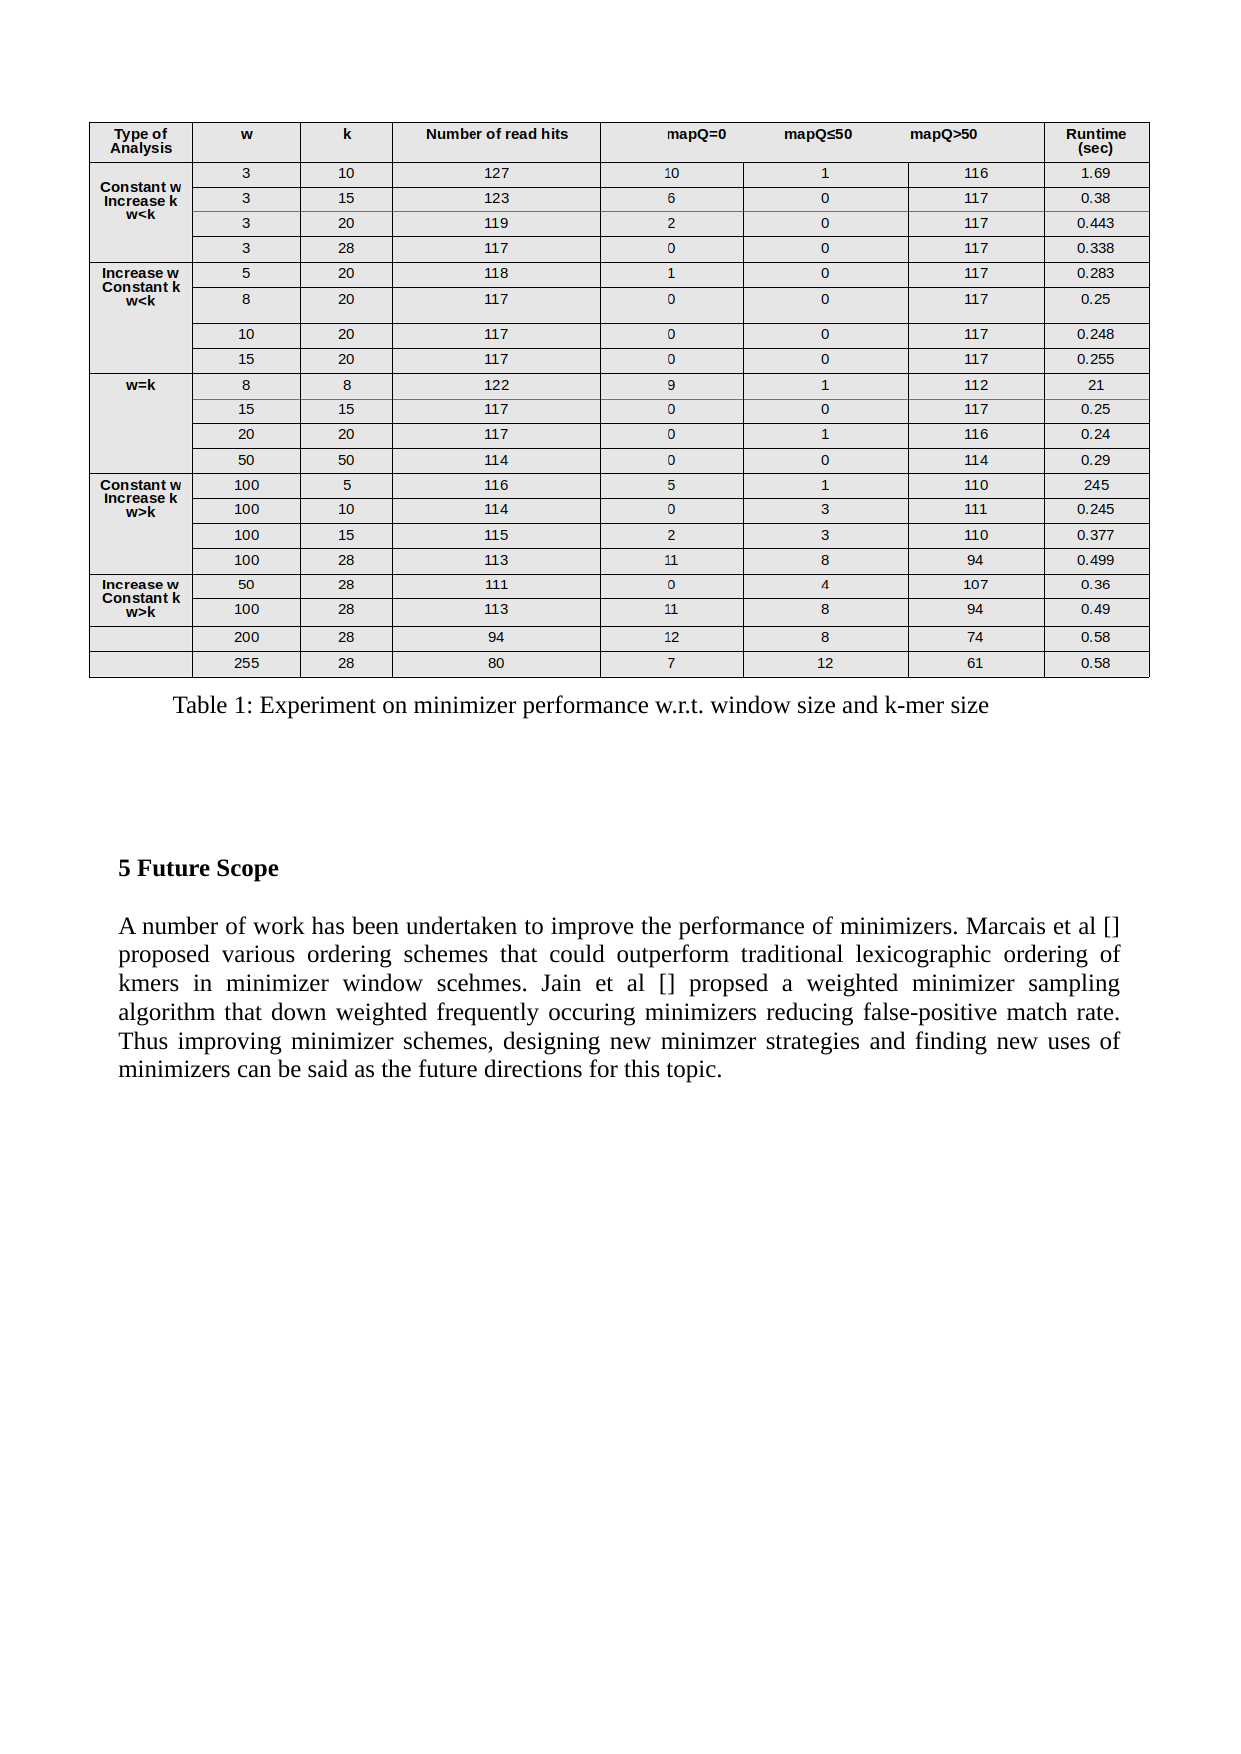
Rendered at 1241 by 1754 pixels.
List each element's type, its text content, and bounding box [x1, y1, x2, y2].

text A number of work has been undertaken to improve the performance of minimizers. Marcais et al [] proposed various ordering schemes that could outperform traditional lexicographic ordering of kmers in minimizer window scehmes. Jain et al [] propsed a weighted minimizer sampling algorithm that down weighted frequently occuring minimizers reducing false-positive match rate. Thus improving minimizer schemes, designing new minimzer strategies and finding new uses of minimizers can be said as the future directions for this topic. [118, 911, 1122, 1083]
text 5 Future Scope [118, 853, 1122, 882]
picture [83, 118, 1157, 681]
